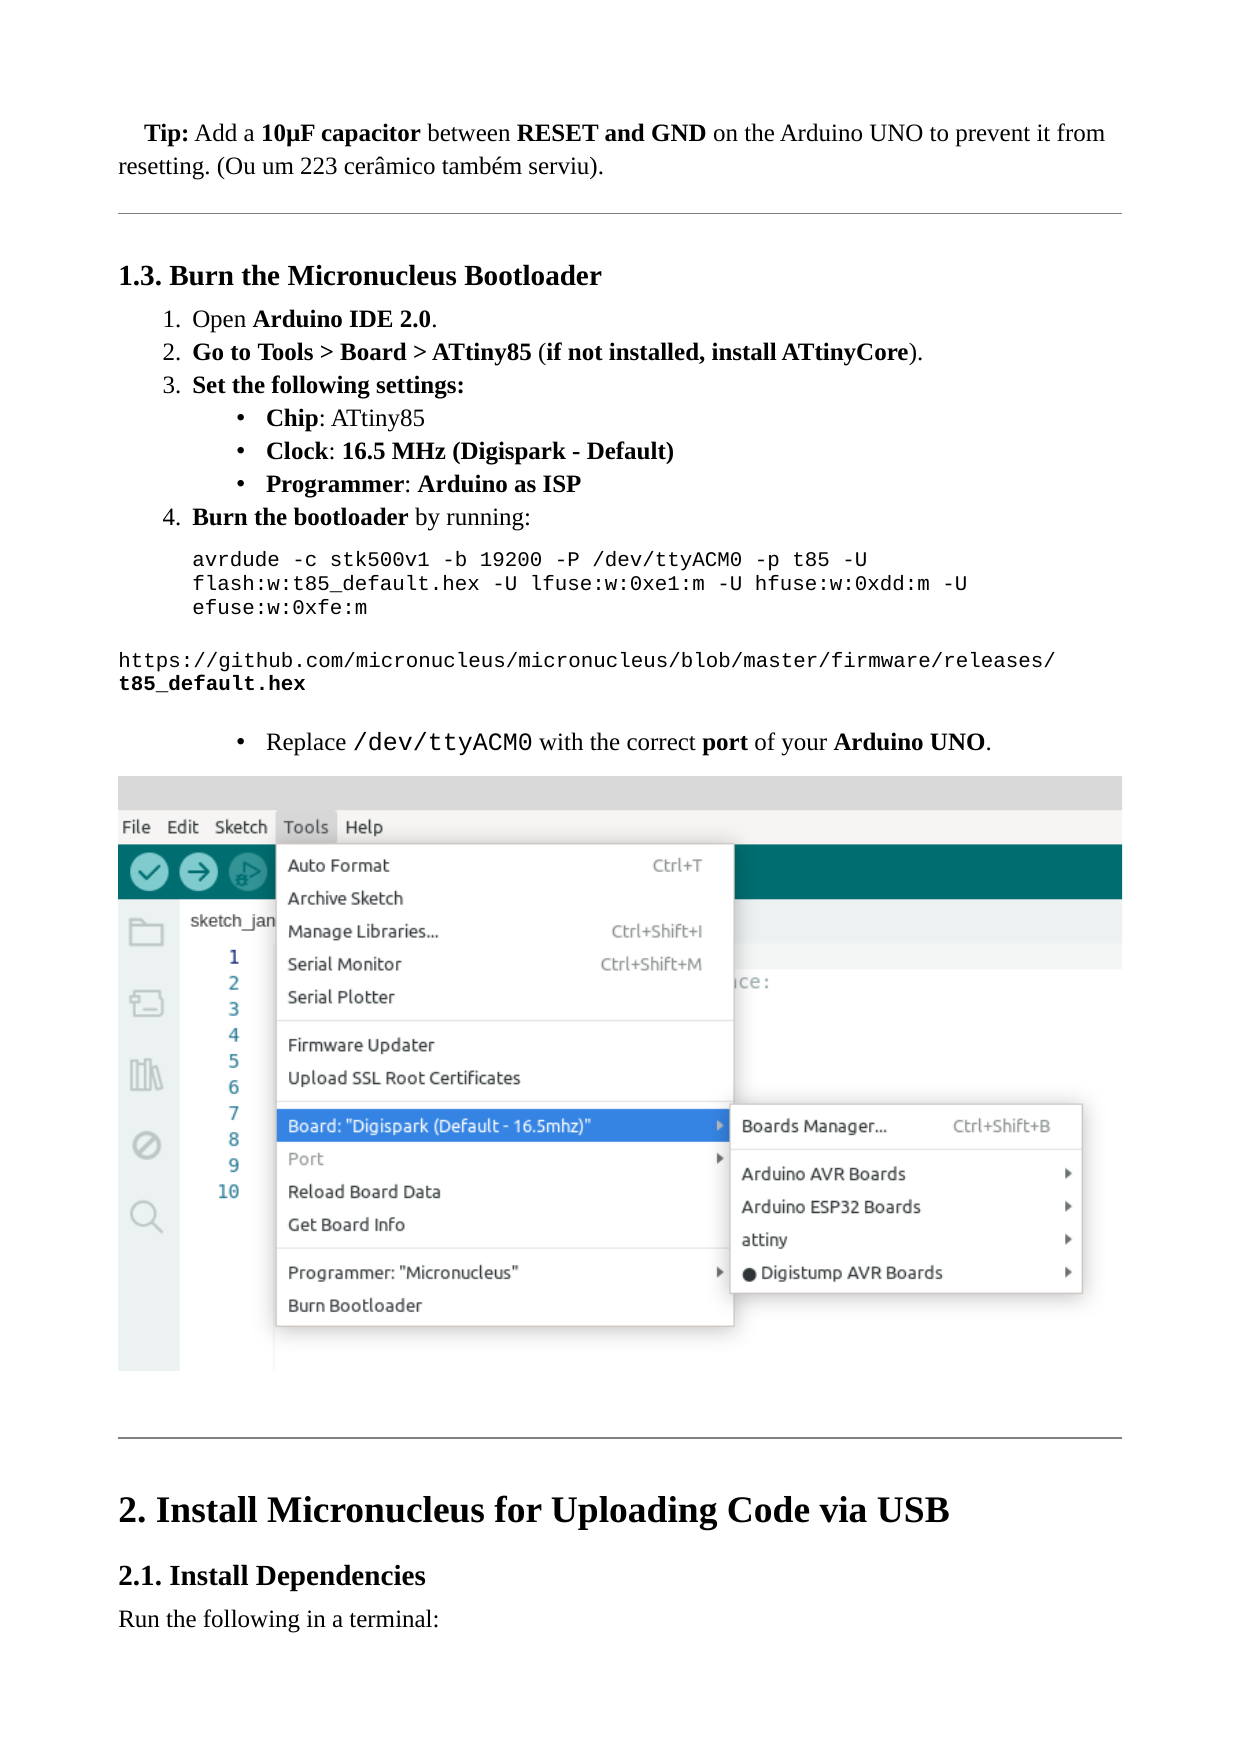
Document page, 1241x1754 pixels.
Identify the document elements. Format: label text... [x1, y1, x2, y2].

list avrdude -c stk500v1 -b 19200 -P /dev/ttyACM0 -p t85 -U flash:w:t85_default.hex -U lfuse:w:0xe1:m -U hfuse:w:0xdd:m -U efuse:w:0xfe:m [162, 549, 1122, 620]
list Clock: 16.5 MHz (Digispark - Default) [236, 436, 1122, 464]
subtitle 2. Install Micronucleus for Uploading Code via USB [118, 1488, 1122, 1531]
list Replace /dev/ttyACM0 with the correct port of your Arduino UNO. [236, 727, 1122, 757]
list Chip: ATtiny85 [236, 403, 1122, 431]
text https://github.com/micronucleus/micronucleus/blob/master/firmware/releases/t85_default.hex [118, 650, 1122, 697]
list Set the following settings: [162, 370, 1122, 398]
subtitle 1.3. Burn the Micronucleus Bootloader [118, 258, 1122, 291]
list Burn the bootloader by running: [162, 502, 1122, 531]
text 💡 Tip: Add a 10µF capacitor between RESET and GND on the Arduino UNO to prevent it from resetting. (Ou um 223 cerâmico também serviu). [118, 118, 1122, 180]
list Open Arduino IDE 2.0. [162, 304, 1122, 332]
list Go to Tools > Board > ATtiny85 (if not installed, install ATtinyCore). [162, 337, 1122, 365]
list Programmer: Arduino as ISP [236, 469, 1122, 497]
text Run the following in a terminal: [118, 1604, 1122, 1633]
picture [118, 776, 1123, 1371]
subtitle 2.1. Install Dependencies [118, 1558, 1122, 1592]
